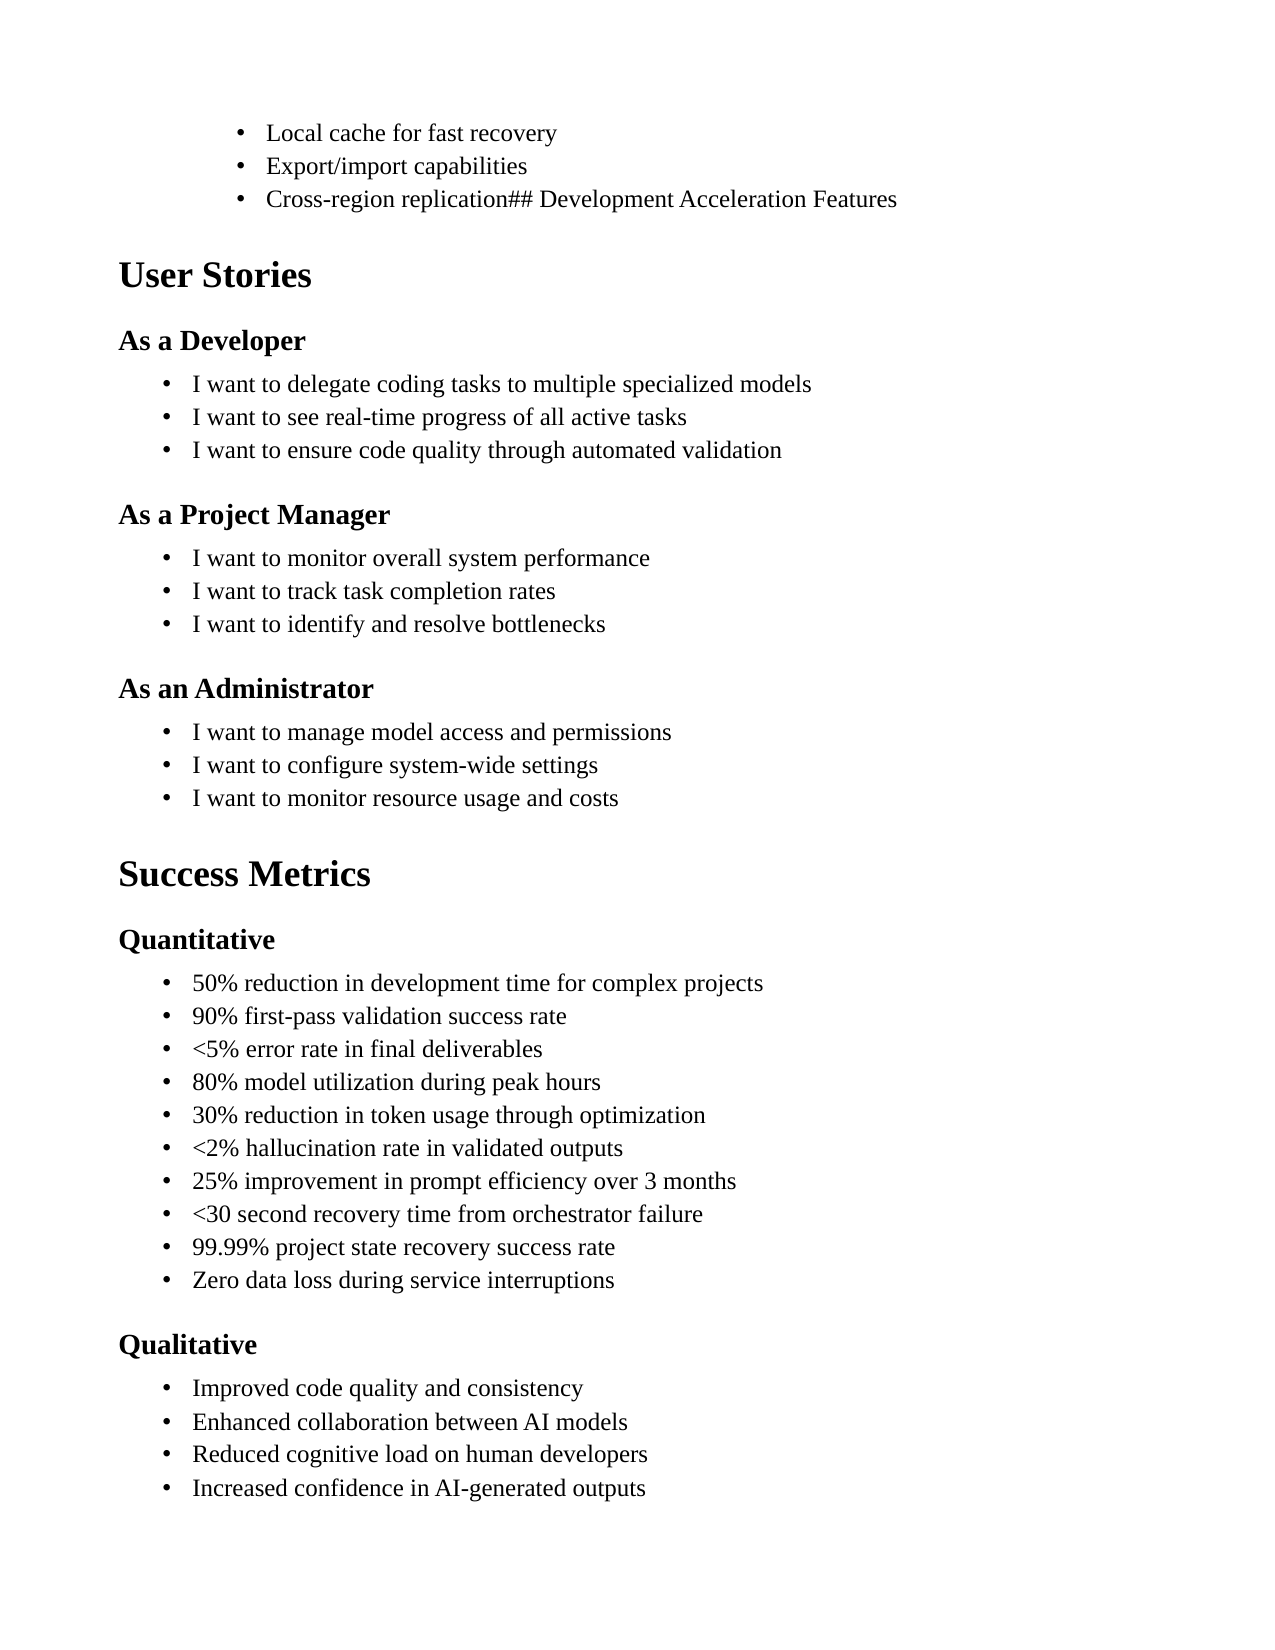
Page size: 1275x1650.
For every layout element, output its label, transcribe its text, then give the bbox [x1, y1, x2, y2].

list I want to monitor overall system performance [162, 543, 1157, 572]
list <2% hallucination rate in validated outputs [162, 1133, 1157, 1162]
list 30% reduction in token usage through optimization [162, 1100, 1157, 1129]
list I want to ensure code quality through automated validation [162, 435, 1157, 464]
subtitle As a Developer [118, 323, 1157, 356]
list Zero data loss during service interruptions [162, 1265, 1157, 1294]
subtitle As an Administrator [118, 671, 1157, 705]
subtitle As a Project Manager [118, 497, 1157, 531]
list Improved code quality and consistency [162, 1373, 1157, 1402]
list <30 second recovery time from orchestrator failure [162, 1199, 1157, 1228]
list 99.99% project state recovery success rate [162, 1232, 1157, 1261]
list I want to delegate coding tasks to multiple specialized models [162, 369, 1157, 398]
list 80% model utilization during peak hours [162, 1067, 1157, 1096]
list <5% error rate in final deliverables [162, 1034, 1157, 1063]
subtitle Qualitative [118, 1327, 1157, 1361]
list 50% reduction in development time for complex projects [162, 968, 1157, 997]
list 90% first-pass validation success rate [162, 1001, 1157, 1030]
list Increased confidence in AI-generated outputs [162, 1473, 1157, 1501]
list Export/import capabilities [236, 151, 1157, 180]
list Enhanced collaboration between AI models [162, 1407, 1157, 1435]
list Reduced cognitive load on human developers [162, 1439, 1157, 1468]
list 25% improvement in prompt efficiency over 3 months [162, 1166, 1157, 1195]
list I want to identify and resolve bottlenecks [162, 609, 1157, 638]
subtitle Quantitative [118, 922, 1157, 956]
list I want to monitor resource usage and costs [162, 783, 1157, 812]
list Local cache for fast recovery [236, 118, 1157, 147]
list Cross-region replication## Development Acceleration Features [236, 184, 1157, 213]
list I want to manage model access and permissions [162, 717, 1157, 746]
list I want to see real-time progress of all active tasks [162, 402, 1157, 431]
subtitle User Stories [118, 253, 1157, 296]
subtitle Success Metrics [118, 852, 1157, 895]
list I want to configure system-wide settings [162, 750, 1157, 779]
list I want to track task completion rates [162, 576, 1157, 605]
